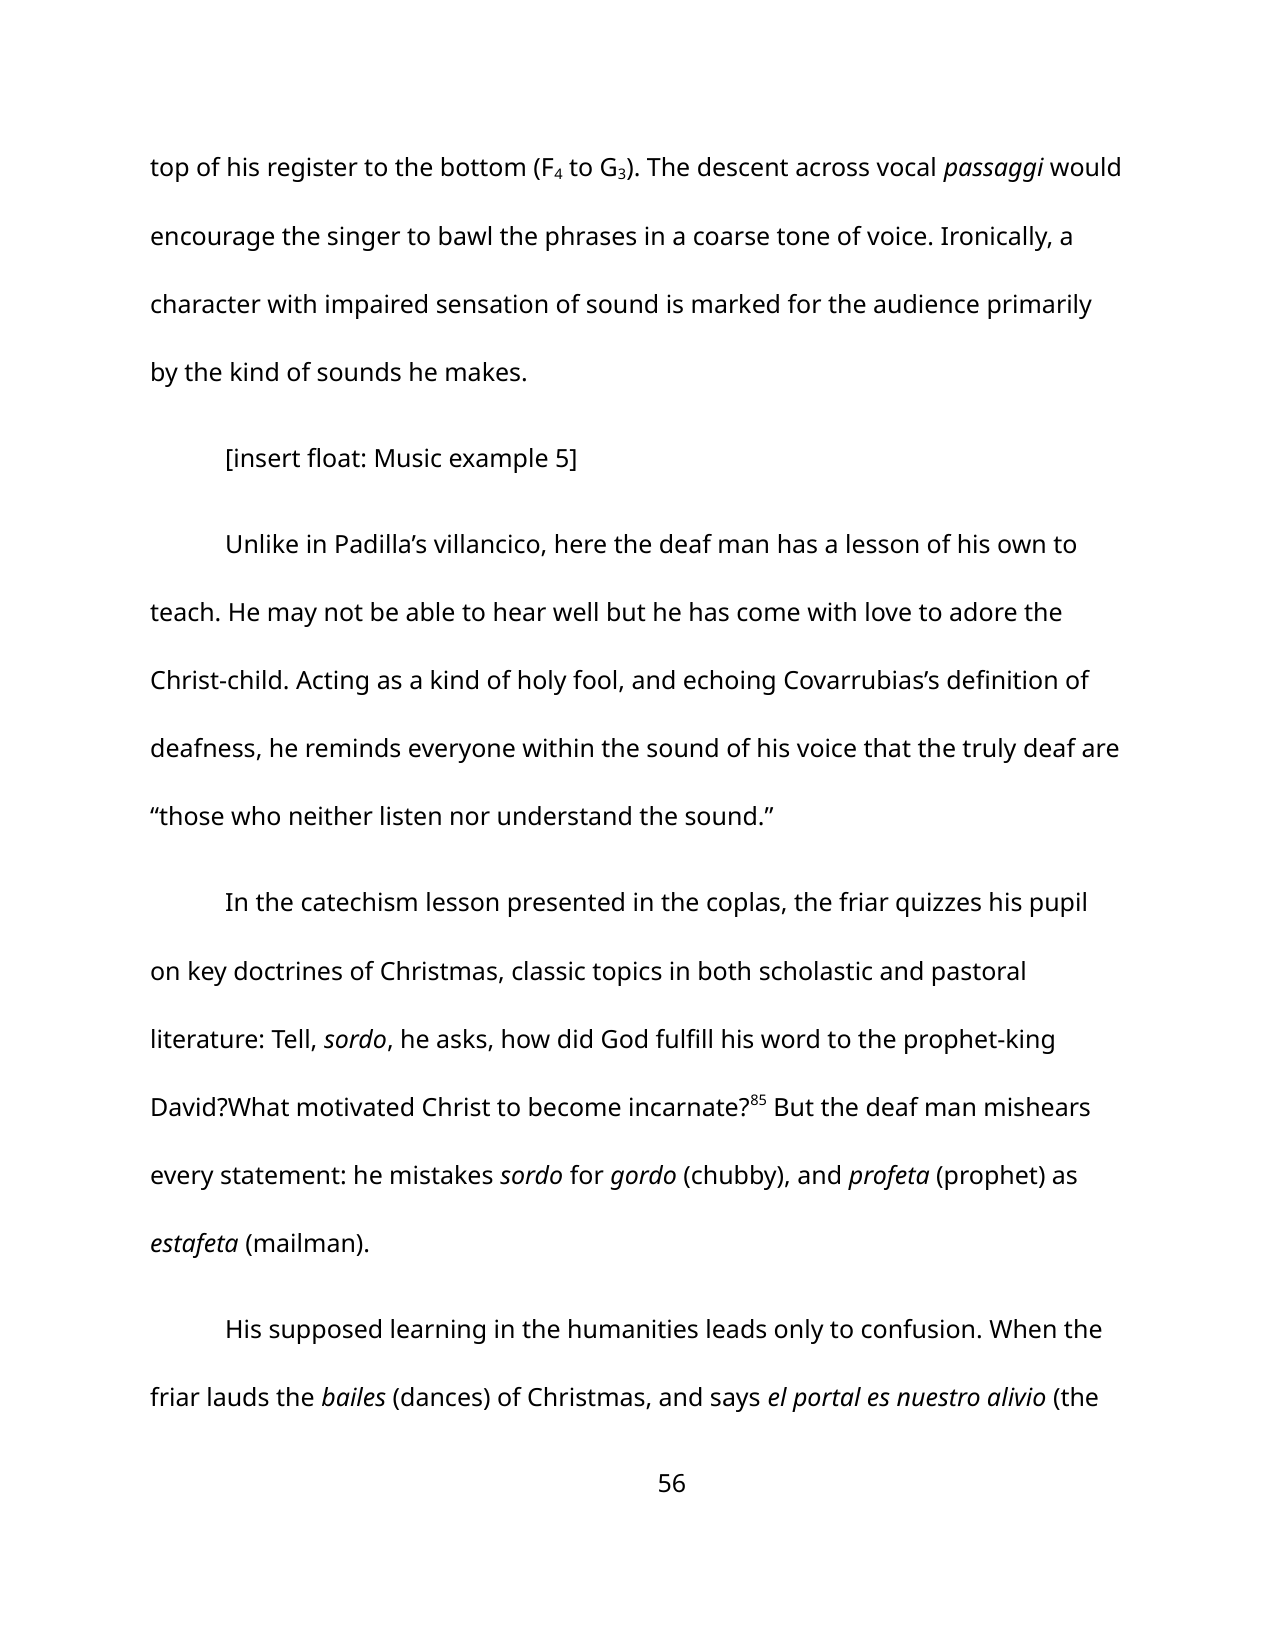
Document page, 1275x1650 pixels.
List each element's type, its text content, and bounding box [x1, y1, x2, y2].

text [insert float: Music example 5] [150, 440, 1125, 474]
text Unlike in Padilla’s villancico, here the deaf man has a lesson of his own to teach. He may not be able to hear well but he has come with love to adore the Christ-child. Acting as a kind of holy fool, and echoing Covarrubias’s definition of deafness, he reminds everyone within the sound of his voice that the truly deaf are “those who neither listen nor understand the sound.” [150, 526, 1125, 833]
text His supposed learning in the humanities leads only to confusion. When the friar lauds the bailes (dances) of Christmas, and says el portal es nuestro alivio (the [150, 1312, 1125, 1414]
text In the catechism lesson presented in the coplas, the friar quizzes his pupil on key doctrines of Christmas, classic topics in both scholastic and pastoral literature: Tell, sordo, he asks, how did God fulfill his word to the prophet-king David?What motivated Christ to become incarnate? But the deaf man mishears every statement: he mistakes sordo for gordo (chubby), and profeta (prophet) as estafeta (mailman). [150, 885, 1125, 1260]
text top of his register to the bottom (F4 to G3). The descent across vocal passaggi would encourage the singer to bawl the phrases in a coarse tone of voice. Ironically, a character with impaired sensation of sound is marked for the audience primarily by the kind of sounds he makes. [150, 150, 1125, 388]
